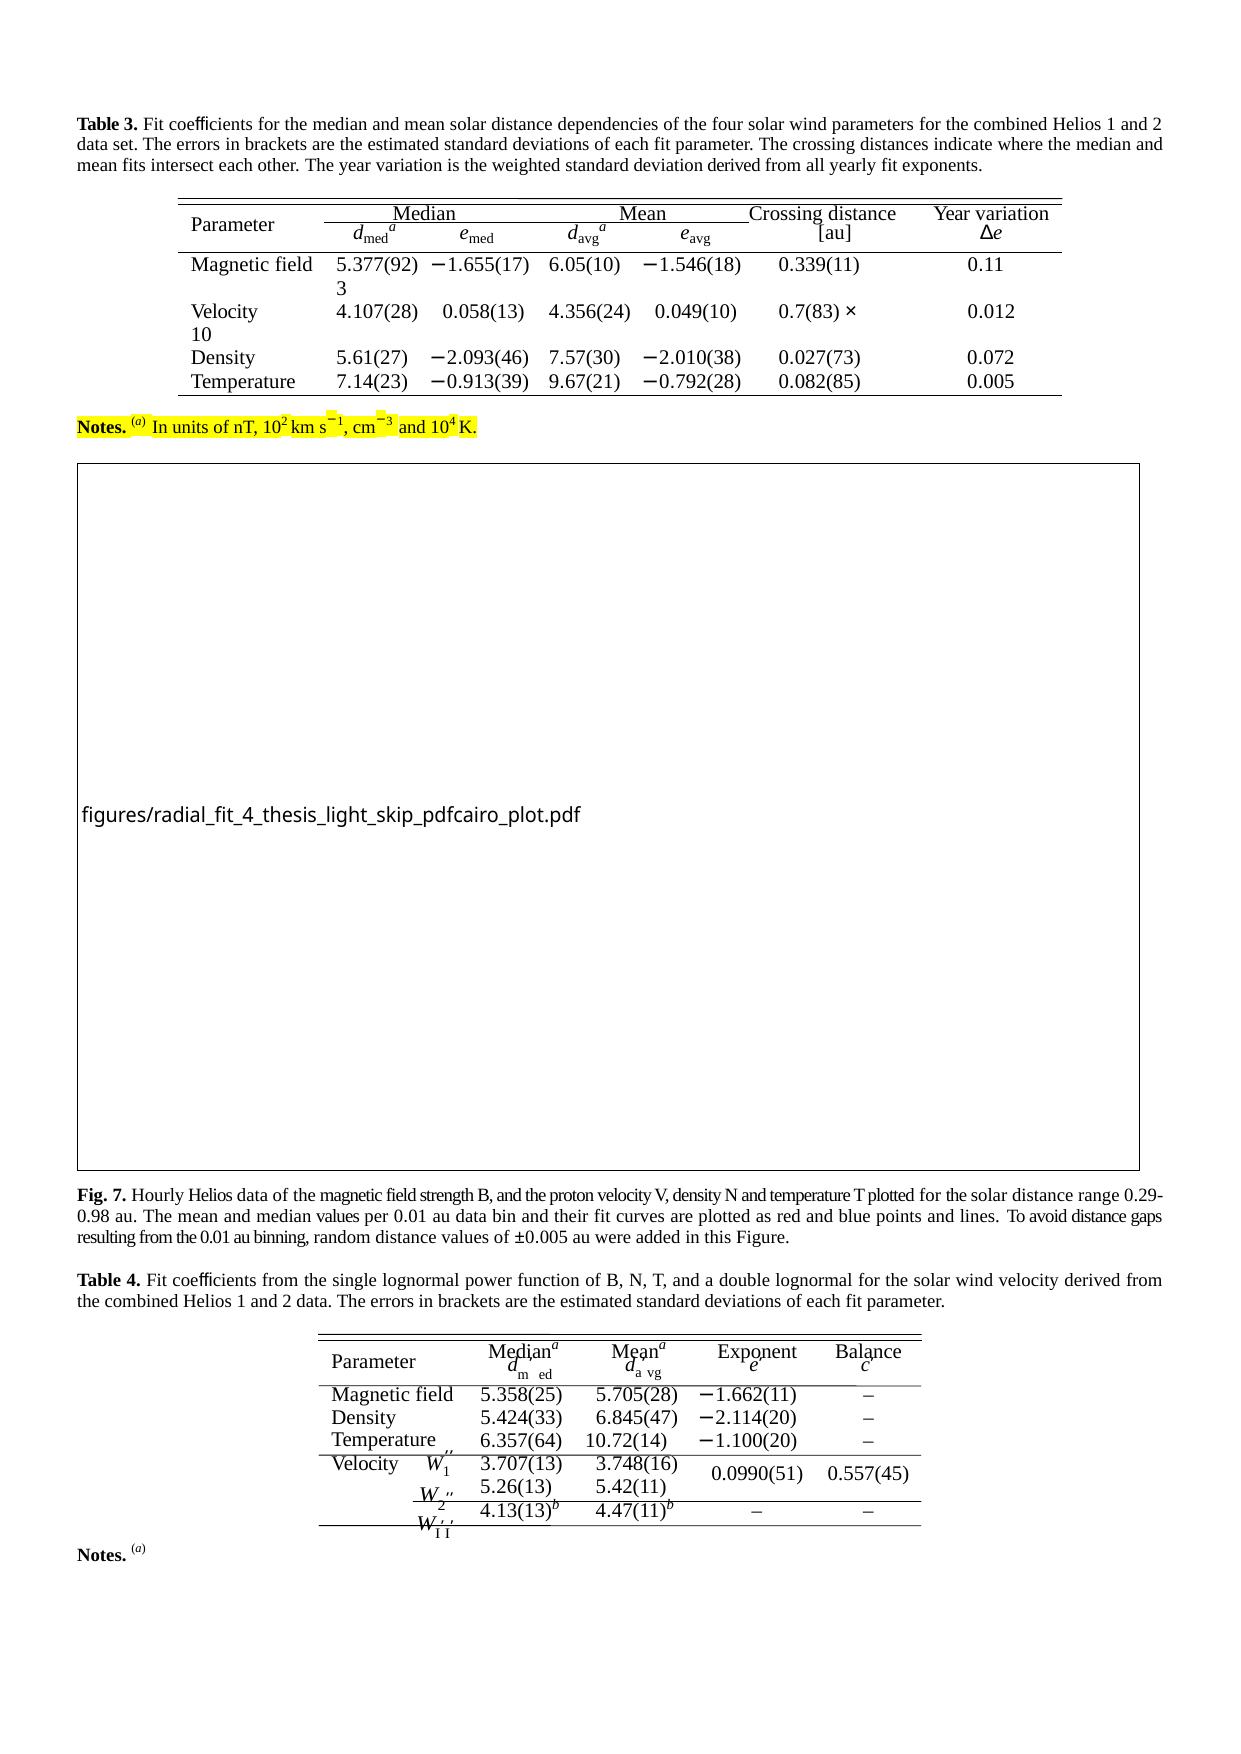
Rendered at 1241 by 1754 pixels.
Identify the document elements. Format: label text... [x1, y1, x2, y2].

text WI,I, [64, 1500, 454, 1528]
text Density 5.424(33) 6.845(47) −2.114(20) – [331, 1405, 1176, 1429]
text Velocity W1 3.707(13) 3.748(16) 0.0990(51) 0.557(45) [331, 1452, 1176, 1474]
text 4.13(13)b 4.47(11)b – – [480, 1498, 1176, 1523]
text Parameter Mediana Meana Exponent Balance [331, 1330, 1176, 1362]
text Density 5.61(27) −2.093(46) 7.57(30) −2.010(38) 0.027(73) 0.072 [191, 346, 1176, 368]
text figures/radial_fit_4_thesis_light_skip_pdfcairo_plot.pdf [81, 801, 1139, 829]
text 6.357(64) 10.72(14) −1.100(20) – [480, 1429, 1176, 1452]
text Parameter [191, 213, 274, 237]
text Notes. (a) [77, 1544, 1176, 1565]
text Magnetic field 5.358(25) 5.705(28) −1.662(11) – [331, 1384, 1176, 1405]
text W2,, [64, 1474, 454, 1500]
text 0.012 [967, 301, 1176, 323]
text Notes. (a) In units of nT, 102 km s−1, cm−3 and 104 K. [77, 410, 1176, 438]
text dmeda emed davga eavg [au] ∆e [179, 224, 1176, 248]
text Table 3. Fit coefficients for the median and mean solar distance dependencies of the four solar wind parameters for the combined Helios 1 and 2 data set. The errors in brackets are the estimated standard deviations of each fit parameter. The crossing distances indicate where the median and mean fits intersect each other. The year variation is the weighted standard deviation derived from all yearly fit exponents. [77, 113, 1164, 176]
text 5.26(13) 5.42(11) [480, 1475, 1176, 1498]
text Temperature 7.14(23) −0.913(39) 9.67(21) −0.792(28) 0.082(85) 0.005 [191, 368, 1176, 394]
text Temperature [64, 1429, 436, 1450]
text Velocity 4.107(28) 0.058(13) 4.356(24) 0.049(10) 0.7(83) × 10 [191, 301, 882, 346]
text Magnetic field 5.377(92) −1.655(17) 6.05(10) −1.546(18) 0.339(11) 3 [191, 253, 889, 301]
text dm, ed da,vg e, c, [507, 1362, 1176, 1384]
text Fig. 7. Hourly Helios data of the magnetic field strength B, and the proton velocity V, density N and temperature T plotted for the solar distance range 0.29-0.98 au. The mean and median values per 0.01 au data bin and their fit curves are plotted as red and blue points and lines. To avoid distance gaps resulting from the 0.01 au binning, random distance values of ±0.005 au were added in this Figure. [77, 470, 1164, 1248]
text 0.11 [967, 252, 1176, 276]
text Table 4. Fit coefficients from the single lognormal power function of B, N, T, and a double lognormal for the solar wind velocity derived from the combined Helios 1 and 2 data. The errors in brackets are the estimated standard deviations of each fit parameter. [77, 1270, 1164, 1312]
text Median Mean Crossing distance Year variation [197, 194, 1176, 224]
